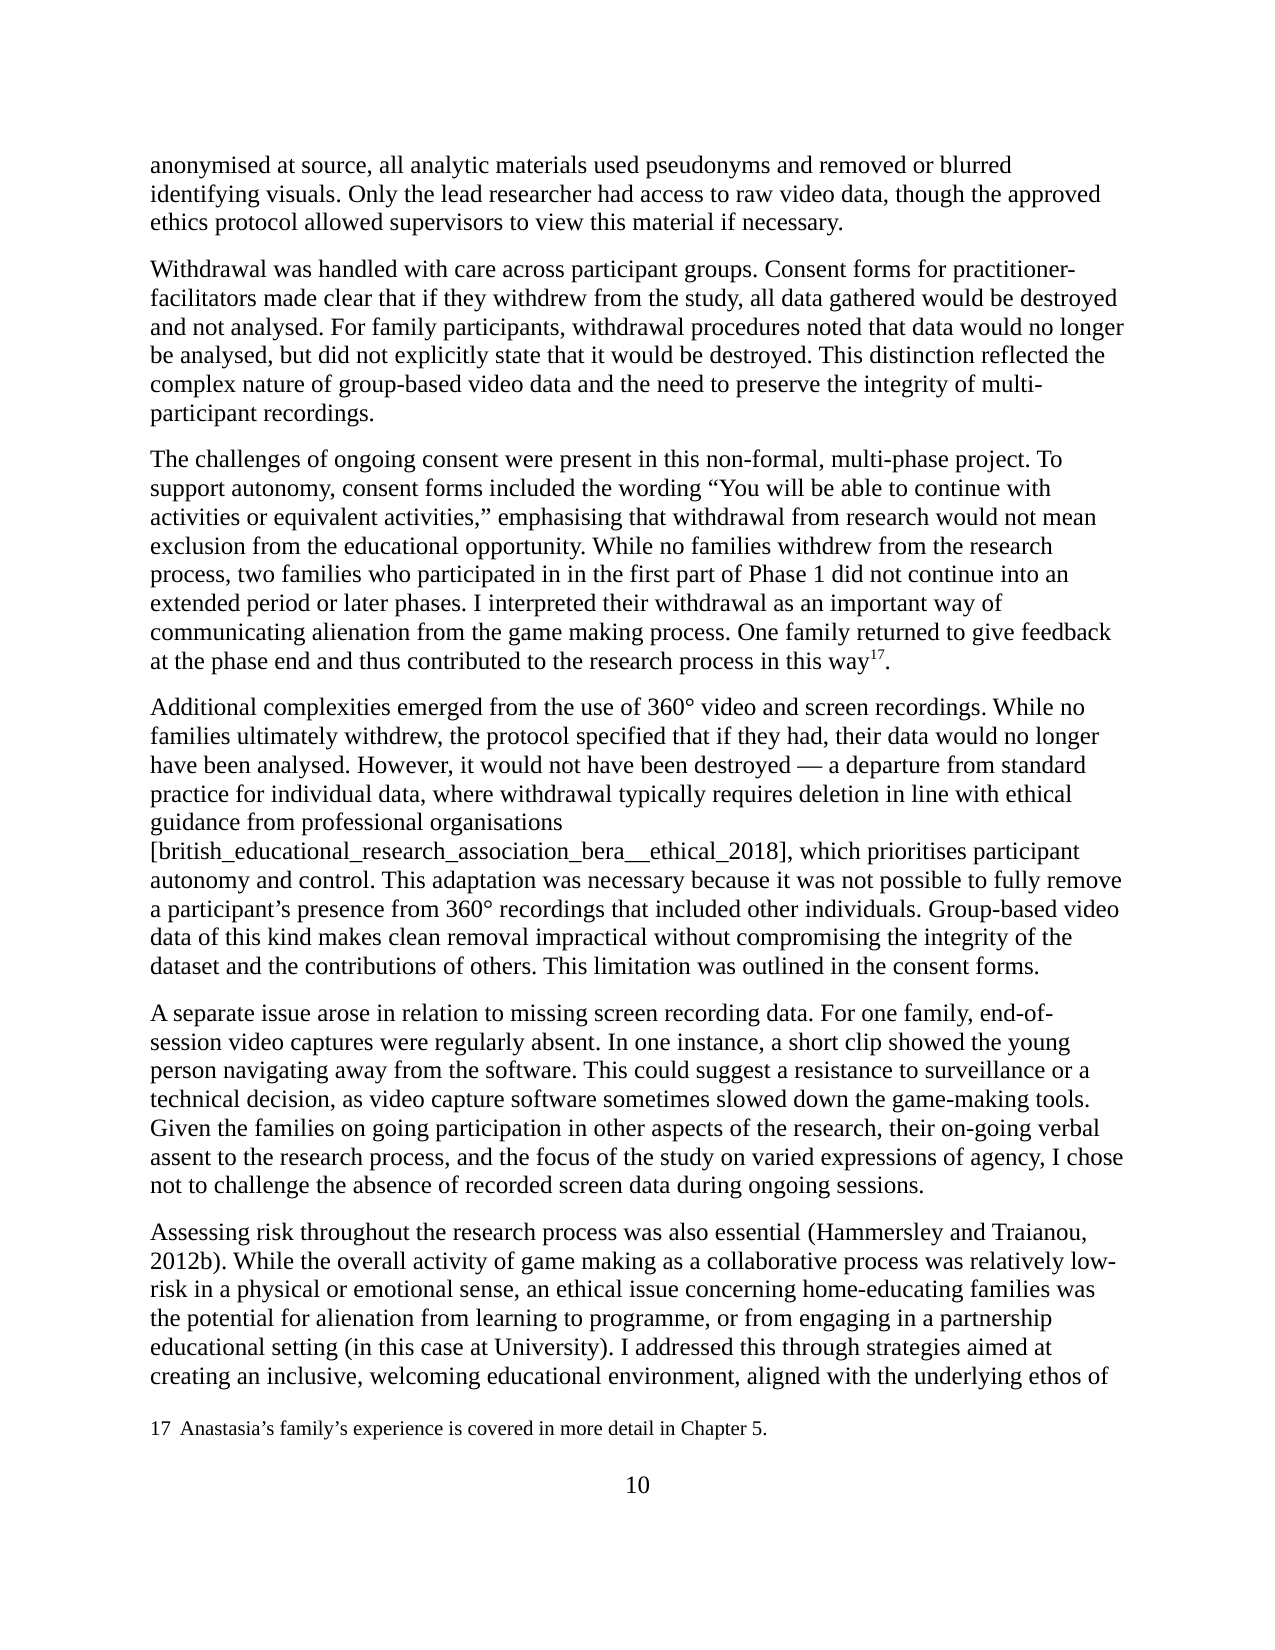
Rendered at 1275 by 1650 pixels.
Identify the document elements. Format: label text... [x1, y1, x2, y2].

text Additional complexities emerged from the use of 360° video and screen recordings. While no families ultimately withdrew, the protocol specified that if they had, their data would no longer have been analysed. However, it would not have been destroyed — a departure from standard practice for individual data, where withdrawal typically requires deletion in line with ethical guidance from professional organisations [british_educational_research_association_bera__ethical_2018], which prioritises participant autonomy and control. This adaptation was necessary because it was not possible to fully remove a participant’s presence from 360° recordings that included other individuals. Group-based video data of this kind makes clean removal impractical without compromising the integrity of the dataset and the contributions of others. This limitation was outlined in the consent forms. [150, 692, 1125, 980]
text Withdrawal was handled with care across participant groups. Consent forms for practitioner-facilitators made clear that if they withdrew from the study, all data gathered would be destroyed and not analysed. For family participants, withdrawal procedures noted that data would no longer be analysed, but did not explicitly state that it would be destroyed. This distinction reflected the complex nature of group-based video data and the need to preserve the integrity of multi-participant recordings. [150, 254, 1125, 427]
text The challenges of ongoing consent were present in this non-formal, multi-phase project. To support autonomy, consent forms included the wording “You will be able to continue with activities or equivalent activities,” emphasising that withdrawal from research would not mean exclusion from the educational opportunity. While no families withdrew from the research process, two families who participated in in the first part of Phase 1 did not continue into an extended period or later phases. I interpreted their withdrawal as an important way of communicating alienation from the game making process. One family returned to give feedback at the phase end and thus contributed to the research process in this way. [150, 444, 1125, 674]
text A separate issue arose in relation to missing screen recording data. For one family, end-of-session video captures were regularly absent. In one instance, a short clip showed the young person navigating away from the software. This could suggest a resistance to surveillance or a technical decision, as video capture software sometimes slowed down the game-making tools. Given the families on going participation in other aspects of the research, their on-going verbal assent to the research process, and the focus of the study on varied expressions of agency, I chose not to challenge the absence of recorded screen data during ongoing sessions. [150, 998, 1125, 1199]
text Assessing risk throughout the research process was also essential (Hammersley and Traianou, 2012b). While the overall activity of game making as a collaborative process was relatively low-risk in a physical or emotional sense, an ethical issue concerning home-educating families was the potential for alienation from learning to programme, or from engaging in a partnership educational setting (in this case at University). I addressed this through strategies aimed at creating an inclusive, welcoming educational environment, aligned with the underlying ethos of [150, 1217, 1125, 1389]
text Anastasia’s family’s experience is covered in more detail in Chapter 5. [150, 1416, 1125, 1440]
text anonymised at source, all analytic materials used pseudonyms and removed or blurred identifying visuals. Only the lead researcher had access to raw video data, though the approved ethics protocol allowed supervisors to view this material if necessary. [150, 150, 1125, 236]
